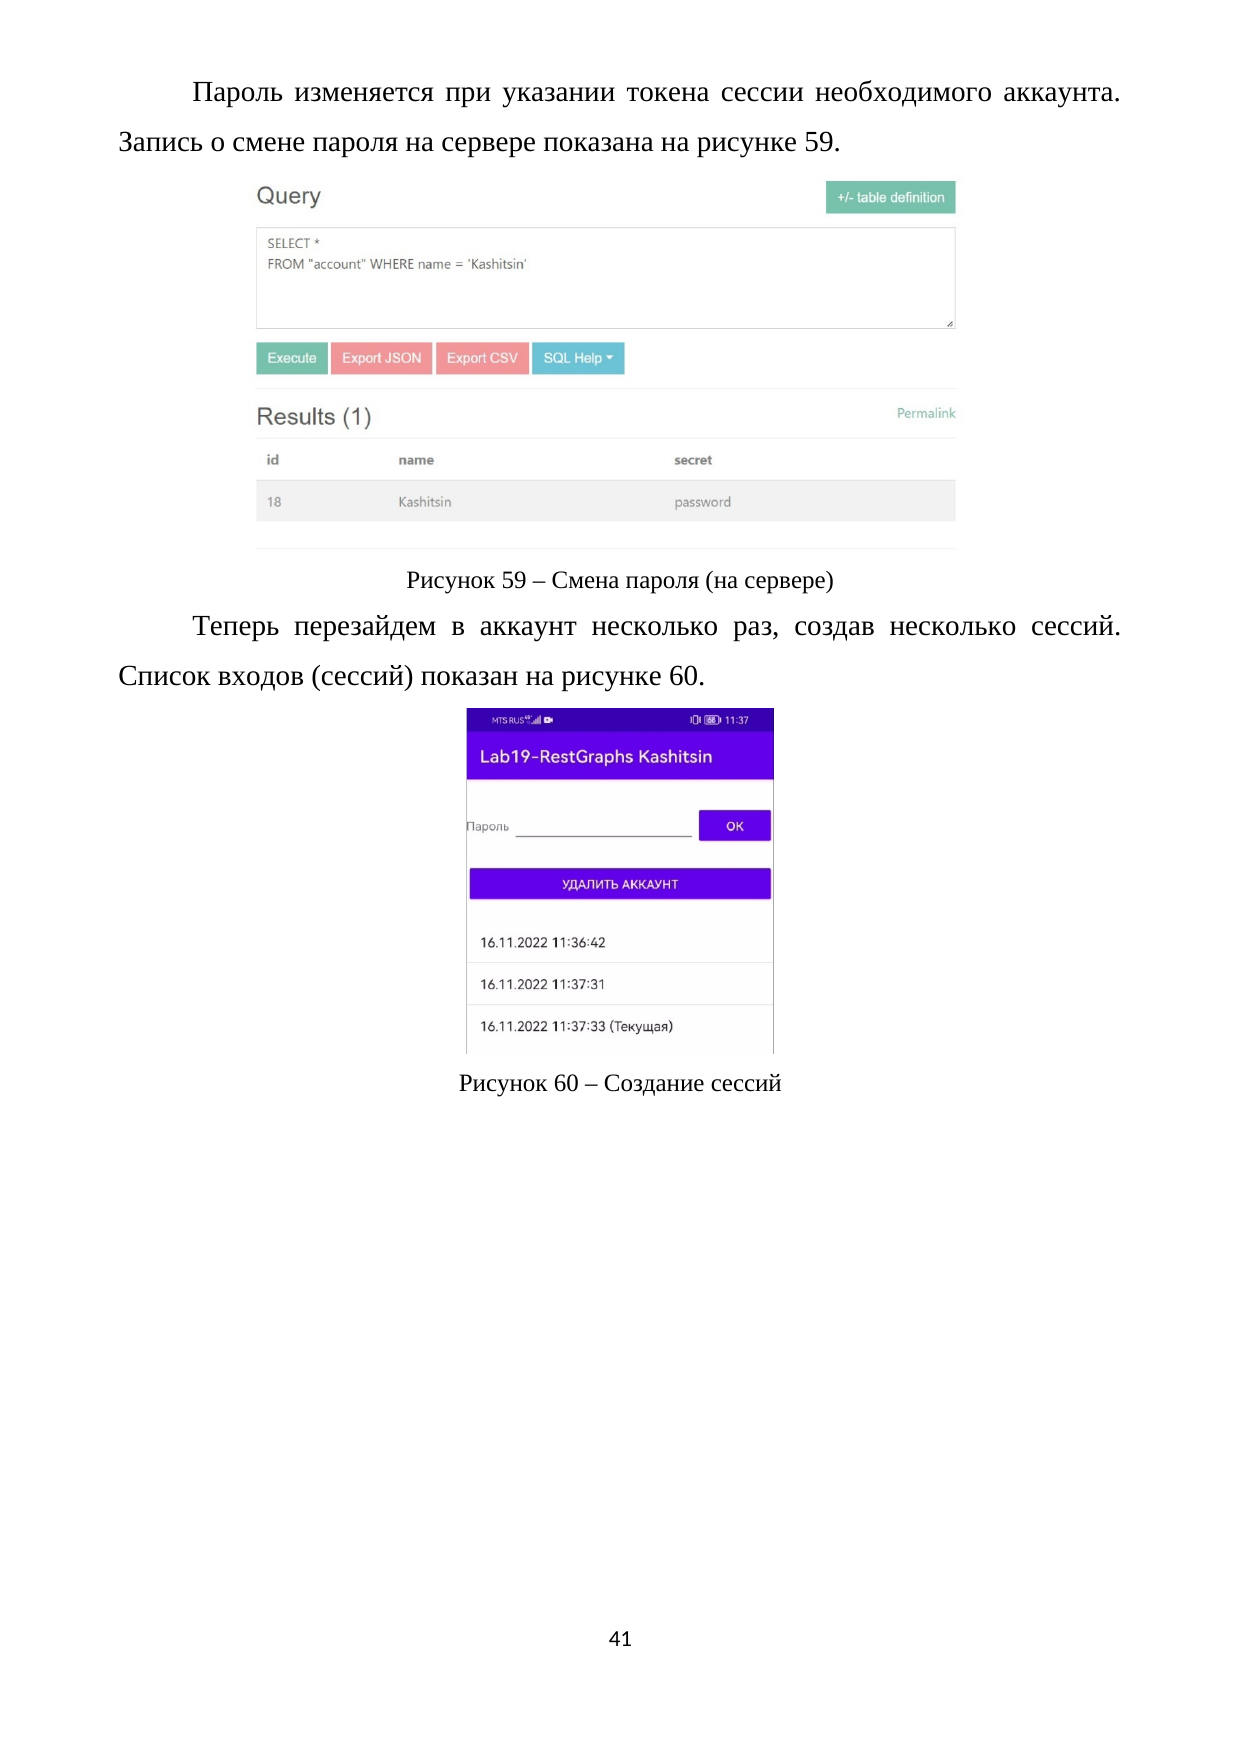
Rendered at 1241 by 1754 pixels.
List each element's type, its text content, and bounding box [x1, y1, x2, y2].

text Рисунок 59 – Смена пароля (на сервере) [118, 565, 1122, 593]
text Рисунок 60 – Создание сессий [118, 1068, 1122, 1097]
text Теперь перезайдем в аккаунт несколько раз, создав несколько сессий. Список входов (сессий) показан на рисунке 60. [118, 608, 1122, 692]
text Пароль изменяется при указании токена сессии необходимого аккаунта. Запись о смене пароля на сервере показана на рисунке 59. [118, 74, 1122, 158]
